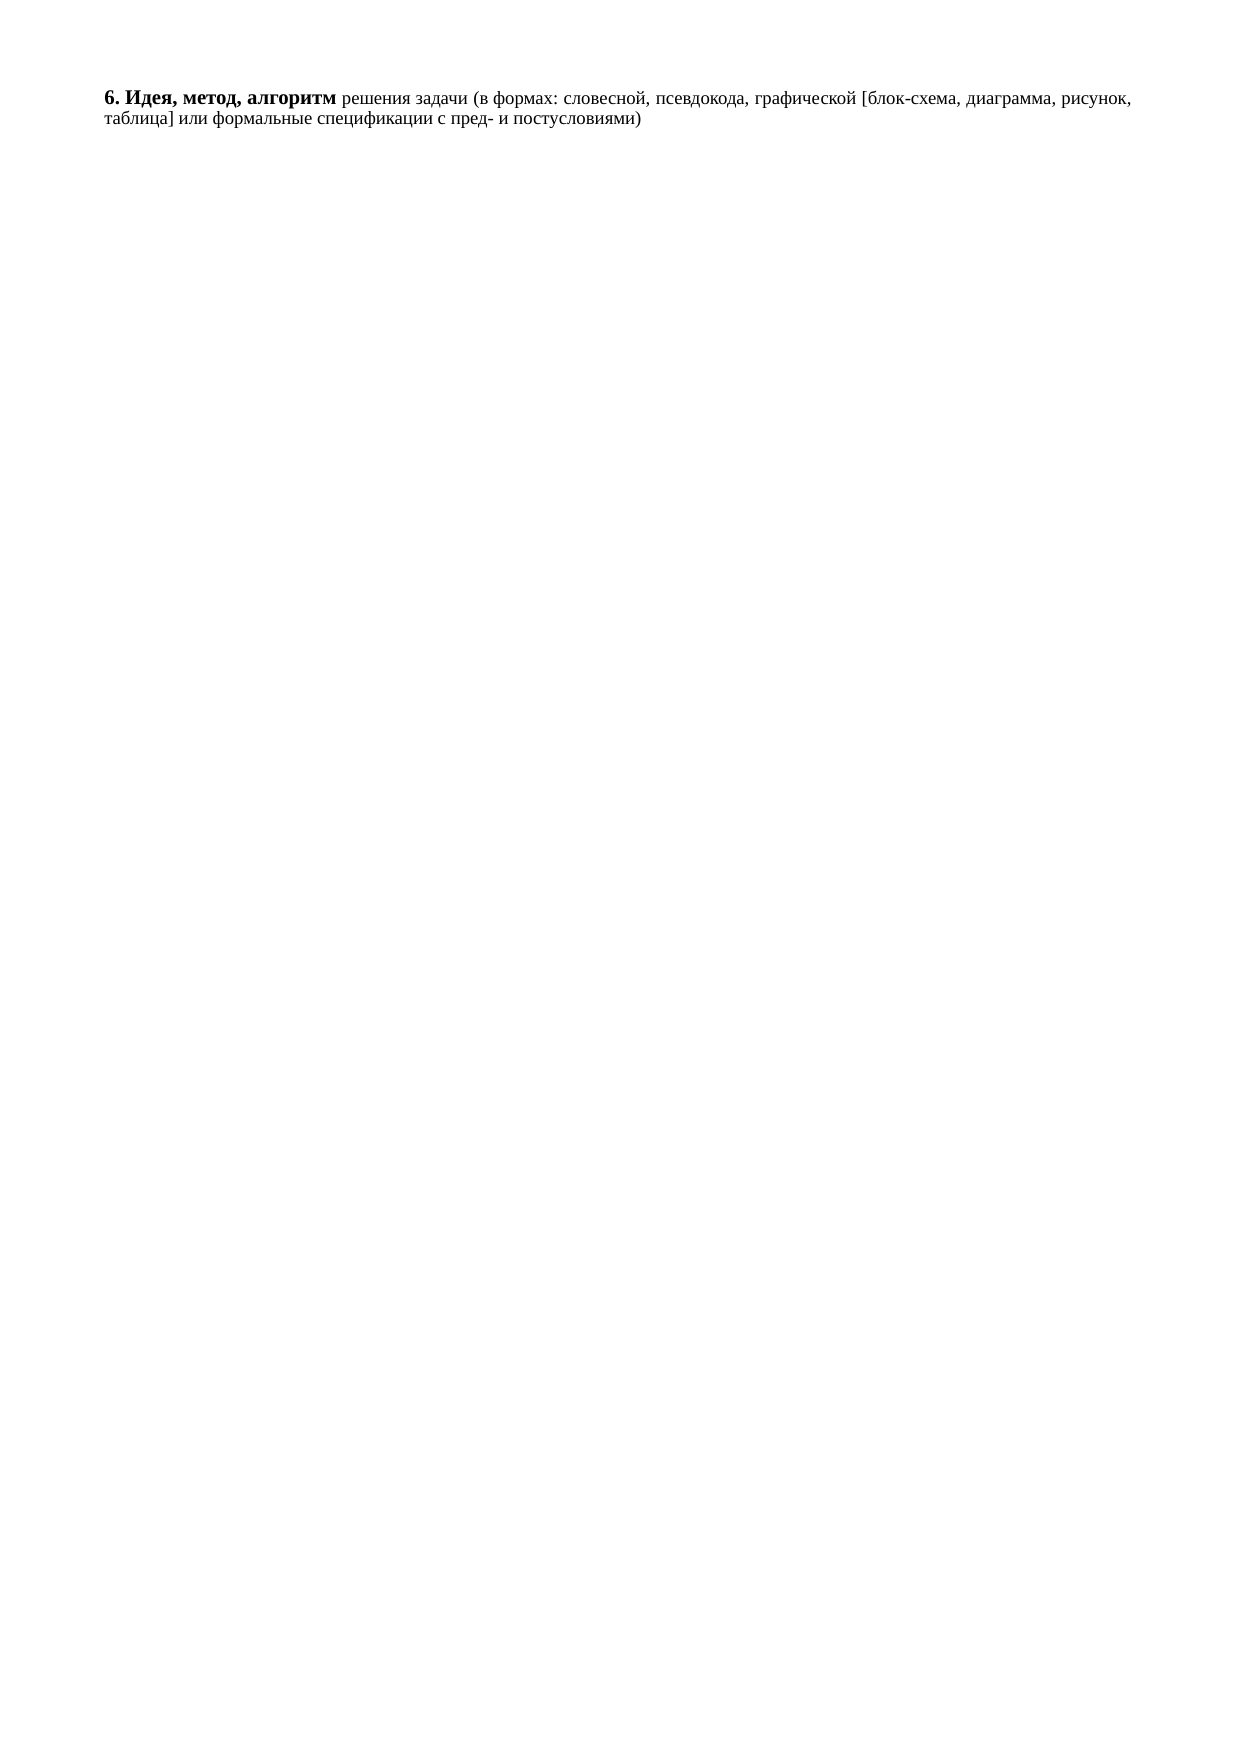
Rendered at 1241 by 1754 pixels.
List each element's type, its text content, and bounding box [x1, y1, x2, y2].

text 6. Идея, метод, алгоритм решения задачи (в формах: словесной, псевдокода, графической [блок-схема, диаграмма, рисунок, таблица] или формальные спецификации с пред- и постусловиями) [104, 87, 1148, 128]
